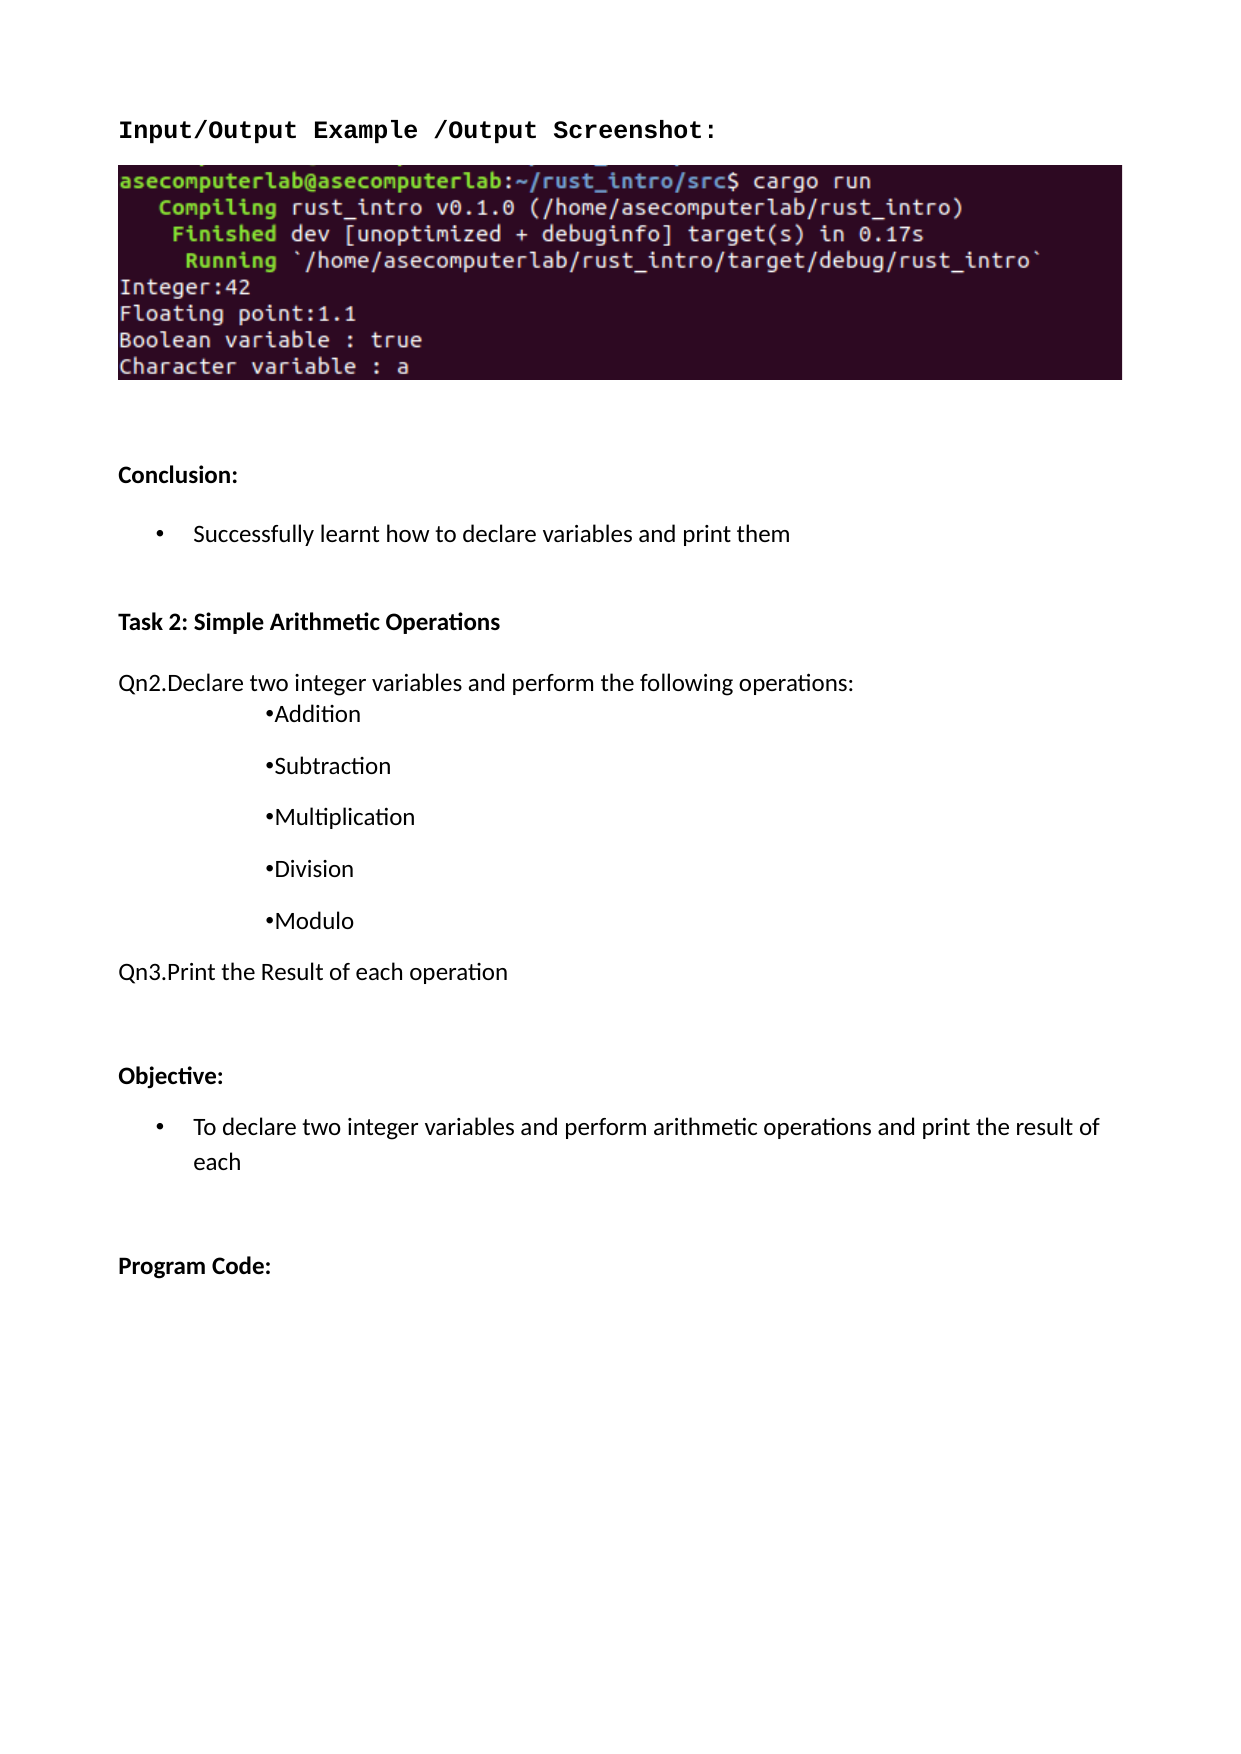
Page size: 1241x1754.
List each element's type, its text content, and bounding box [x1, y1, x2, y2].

text Input/Output Example /Output Screenshot: [118, 118, 1122, 146]
picture [118, 165, 1123, 380]
text Task 2: Simple Arithmetic Operations [118, 607, 1122, 637]
list Division [118, 853, 1122, 884]
list To declare two integer variables and perform arithmetic operations and print the result of each [156, 1111, 1122, 1177]
text Objective: [118, 1060, 1122, 1090]
text Conclusion: [118, 459, 1122, 490]
text Program Code: [118, 1250, 1122, 1315]
text Qn3.Print the Result of each operation [118, 956, 1122, 987]
text Qn2.Declare two integer variables and perform the following operations: [118, 668, 1122, 698]
list Subtraction [118, 750, 1122, 780]
list Successfully learnt how to declare variables and print them [156, 518, 1122, 549]
list Multiplication [118, 801, 1122, 832]
list Modulo [118, 905, 1122, 935]
list Addition [118, 698, 1122, 729]
